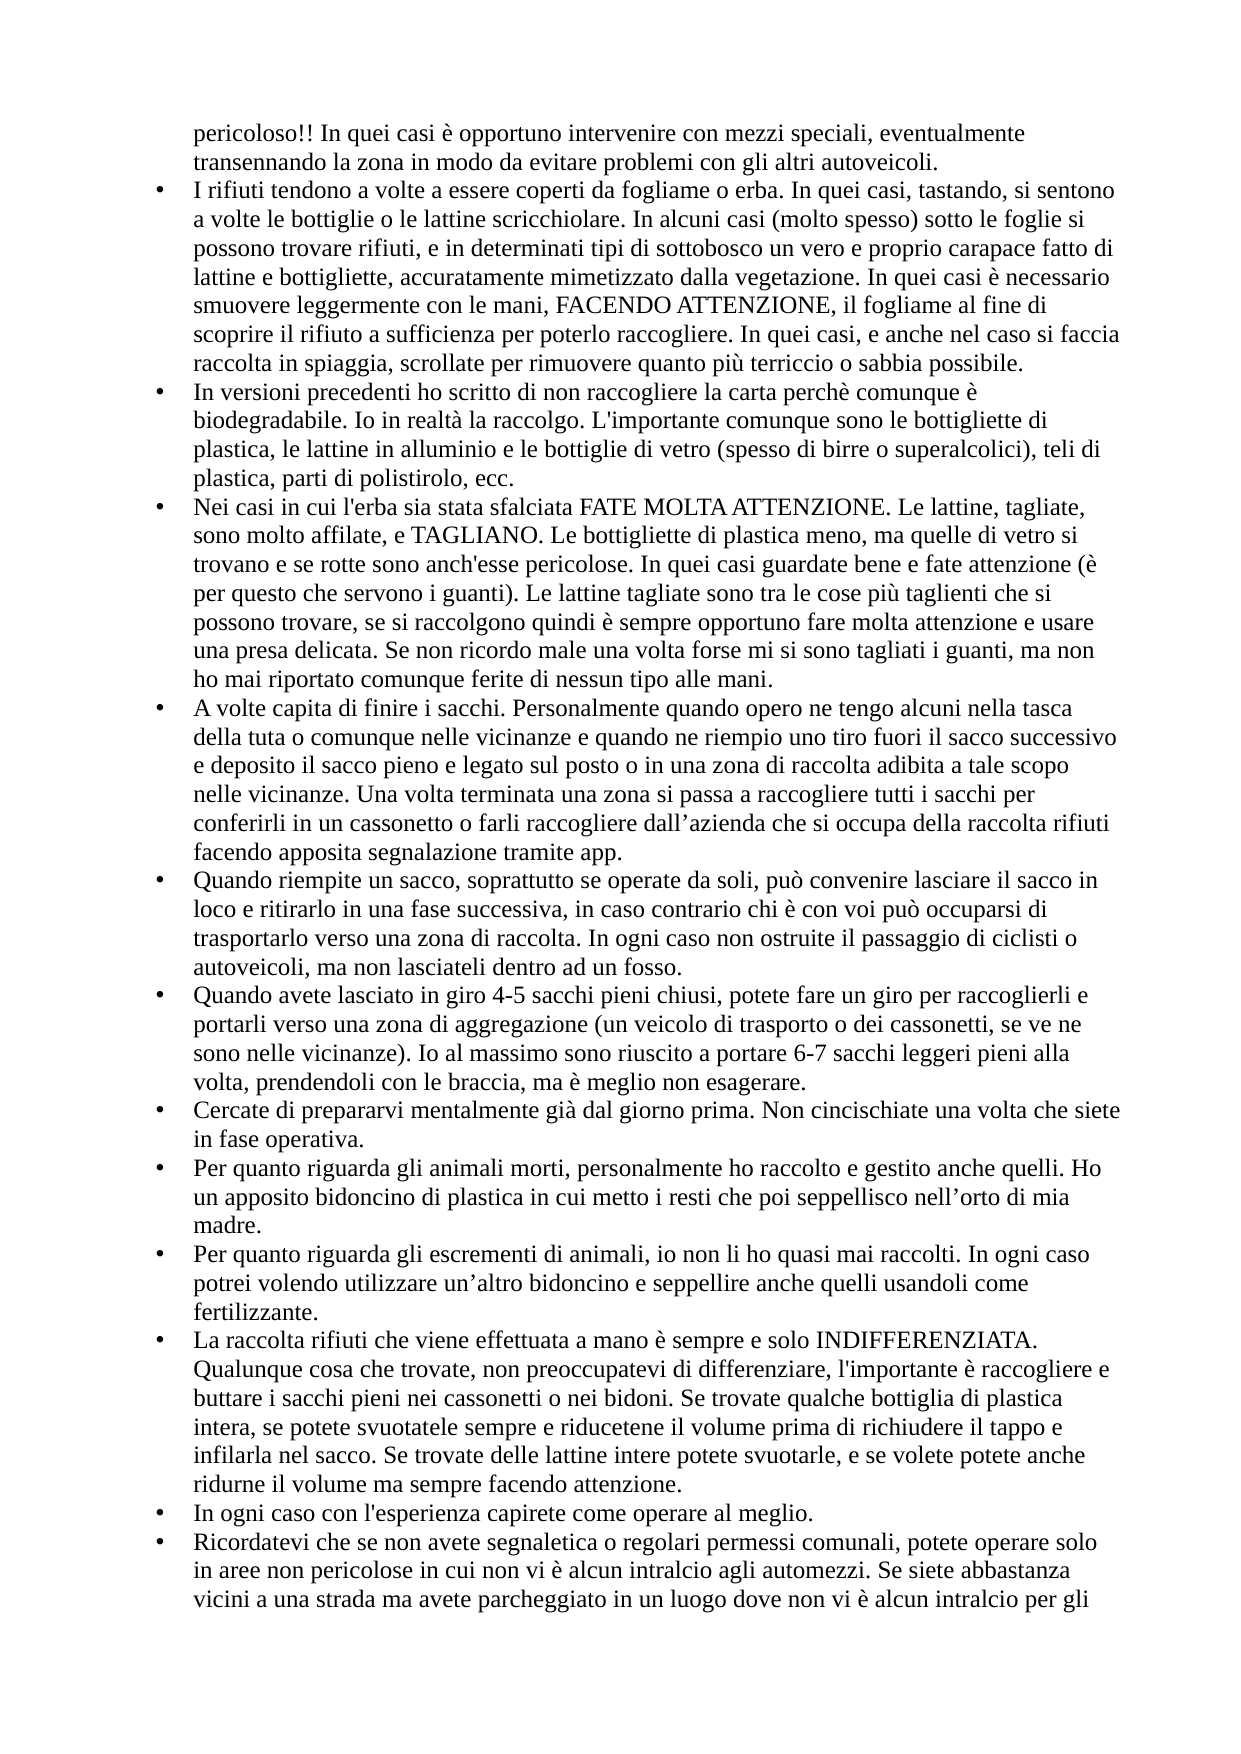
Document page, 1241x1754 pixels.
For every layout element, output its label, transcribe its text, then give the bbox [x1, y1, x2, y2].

list Ricordatevi che se non avete segnaletica o regolari permessi comunali, potete operare solo in aree non pericolose in cui non vi è alcun intralcio agli automezzi. Se siete abbastanza vicini a una strada ma avete parcheggiato in un luogo dove non vi è alcun intralcio per gli [156, 1527, 1122, 1613]
list pericoloso!! In quei casi è opportuno intervenire con mezzi speciali, eventualmente transennando la zona in modo da evitare problemi con gli altri autoveicoli. [156, 118, 1122, 176]
list A volte capita di finire i sacchi. Personalmente quando opero ne tengo alcuni nella tasca della tuta o comunque nelle vicinanze e quando ne riempio uno tiro fuori il sacco successivo e deposito il sacco pieno e legato sul posto o in una zona di raccolta adibita a tale scopo nelle vicinanze. Una volta terminata una zona si passa a raccogliere tutti i sacchi per conferirli in un cassonetto o farli raccogliere dall’azienda che si occupa della raccolta rifiuti facendo apposita segnalazione tramite app. [156, 693, 1122, 866]
list La raccolta rifiuti che viene effettuata a mano è sempre e solo INDIFFERENZIATA. Qualunque cosa che trovate, non preoccupatevi di differenziare, l'importante è raccogliere e buttare i sacchi pieni nei cassonetti o nei bidoni. Se trovate qualche bottiglia di plastica intera, se potete svuotatele sempre e riducetene il volume prima di richiudere il tappo e infilarla nel sacco. Se trovate delle lattine intere potete svuotarle, e se volete potete anche ridurne il volume ma sempre facendo attenzione. [156, 1326, 1122, 1498]
list Per quanto riguarda gli animali morti, personalmente ho raccolto e gestito anche quelli. Ho un apposito bidoncino di plastica in cui metto i resti che poi seppellisco nell’orto di mia madre. [156, 1153, 1122, 1239]
list Per quanto riguarda gli escrementi di animali, io non li ho quasi mai raccolti. In ogni caso potrei volendo utilizzare un’altro bidoncino e seppellire anche quelli usandoli come fertilizzante. [156, 1239, 1122, 1326]
list Nei casi in cui l'erba sia stata sfalciata FATE MOLTA ATTENZIONE. Le lattine, tagliate, sono molto affilate, e TAGLIANO. Le bottigliette di plastica meno, ma quelle di vetro si trovano e se rotte sono anch'esse pericolose. In quei casi guardate bene e fate attenzione (è per questo che servono i guanti). Le lattine tagliate sono tra le cose più taglienti che si possono trovare, se si raccolgono quindi è sempre opportuno fare molta attenzione e usare una presa delicata. Se non ricordo male una volta forse mi si sono tagliati i guanti, ma non ho mai riportato comunque ferite di nessun tipo alle mani. [156, 492, 1122, 693]
list Quando riempite un sacco, soprattutto se operate da soli, può convenire lasciare il sacco in loco e ritirarlo in una fase successiva, in caso contrario chi è con voi può occuparsi di trasportarlo verso una zona di raccolta. In ogni caso non ostruite il passaggio di ciclisti o autoveicoli, ma non lasciateli dentro ad un fosso. [156, 866, 1122, 981]
list Cercate di prepararvi mentalmente già dal giorno prima. Non cincischiate una volta che siete in fase operativa. [156, 1096, 1122, 1153]
list I rifiuti tendono a volte a essere coperti da fogliame o erba. In quei casi, tastando, si sentono a volte le bottiglie o le lattine scricchiolare. In alcuni casi (molto spesso) sotto le foglie si possono trovare rifiuti, e in determinati tipi di sottobosco un vero e proprio carapace fatto di lattine e bottigliette, accuratamente mimetizzato dalla vegetazione. In quei casi è necessario smuovere leggermente con le mani, FACENDO ATTENZIONE, il fogliame al fine di scoprire il rifiuto a sufficienza per poterlo raccogliere. In quei casi, e anche nel caso si faccia raccolta in spiaggia, scrollate per rimuovere quanto più terriccio o sabbia possibile. [156, 176, 1122, 377]
list In ogni caso con l'esperienza capirete come operare al meglio. [156, 1498, 1122, 1527]
list In versioni precedenti ho scritto di non raccogliere la carta perchè comunque è biodegradabile. Io in realtà la raccolgo. L'importante comunque sono le bottigliette di plastica, le lattine in alluminio e le bottiglie di vetro (spesso di birre o superalcolici), teli di plastica, parti di polistirolo, ecc. [156, 377, 1122, 492]
list Quando avete lasciato in giro 4-5 sacchi pieni chiusi, potete fare un giro per raccoglierli e portarli verso una zona di aggregazione (un veicolo di trasporto o dei cassonetti, se ve ne sono nelle vicinanze). Io al massimo sono riuscito a portare 6-7 sacchi leggeri pieni alla volta, prendendoli con le braccia, ma è meglio non esagerare. [156, 981, 1122, 1096]
